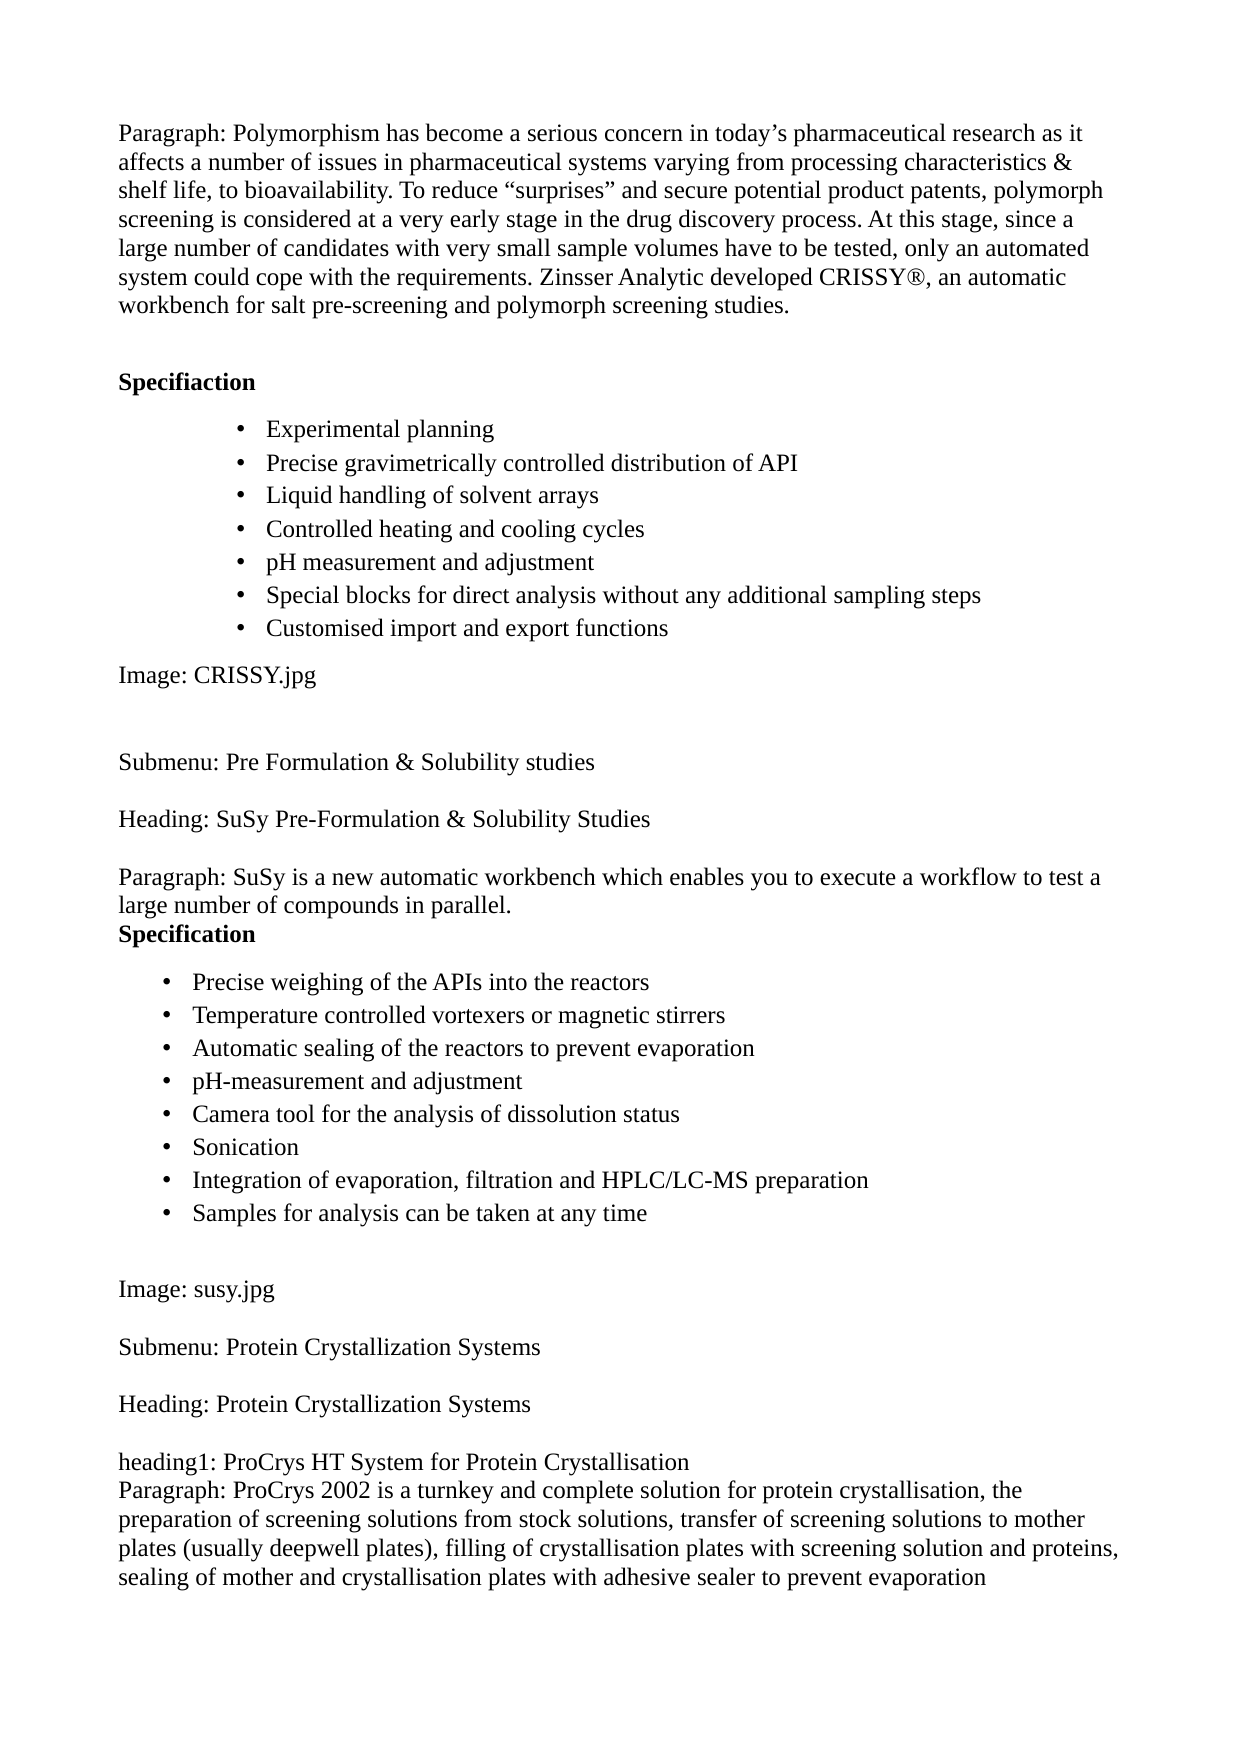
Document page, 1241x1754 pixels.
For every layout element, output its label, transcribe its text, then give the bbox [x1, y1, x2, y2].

list Precise weighing of the APIs into the reactors [162, 967, 1122, 995]
text Paragraph: SuSy is a new automatic workbench which enables you to execute a workflow to test a large number of compounds in parallel. [118, 862, 1122, 919]
text Submenu: Pre Formulation & Solubility studies [118, 747, 1122, 775]
list Automatic sealing of the reactors to prevent evaporation [162, 1033, 1122, 1061]
text Submenu: Protein Crystallization Systems [118, 1332, 1122, 1360]
list Precise gravimetrically controlled distribution of API [236, 448, 1122, 476]
list Camera tool for the analysis of dissolution status [162, 1099, 1122, 1127]
list Liquid handling of solvent arrays [236, 481, 1122, 509]
list Special blocks for direct analysis without any additional sampling steps [236, 580, 1122, 608]
list pH-measurement and adjustment [162, 1066, 1122, 1094]
list Samples for analysis can be taken at any time [162, 1198, 1122, 1227]
list Sonication [162, 1132, 1122, 1161]
text Specification [118, 919, 1122, 948]
text Image: CRISSY.jpg [118, 660, 1122, 689]
list Experimental planning [236, 414, 1122, 443]
text Image: susy.jpg [118, 1274, 1122, 1303]
list pH measurement and adjustment [236, 547, 1122, 575]
list Customised import and export functions [236, 613, 1122, 641]
text Heading: Protein Crystallization Systems [118, 1389, 1122, 1418]
text Heading: SuSy Pre-Formulation & Solubility Studies [118, 804, 1122, 833]
text Paragraph: Polymorphism has become a serious concern in today’s pharmaceutical research as it affects a number of issues in pharmaceutical systems varying from processing characteristics & shelf life, to bioavailability. To reduce “surprises” and secure potential product patents, polymorph screening is considered at a very early stage in the drug discovery process. At this stage, since a large number of candidates with very small sample volumes have to be tested, only an automated system could cope with the requirements. Zinsser Analytic developed CRISSY®, an automatic workbench for salt pre-screening and polymorph screening studies. [118, 118, 1122, 319]
list Controlled heating and cooling cycles [236, 514, 1122, 542]
text Paragraph: ProCrys 2002 is a turnkey and complete solution for protein crystallisation, the preparation of screening solutions from stock solutions, transfer of screening solutions to mother plates (usually deepwell plates), filling of crystallisation plates with screening solution and proteins, sealing of mother and crystallisation plates with adhesive sealer to prevent evaporation [118, 1475, 1122, 1590]
text Specifiaction [118, 367, 1122, 396]
list Integration of evaporation, filtration and HPLC/LC-MS preparation [162, 1165, 1122, 1193]
text heading1: ProCrys HT System for Protein Crystallisation [118, 1447, 1122, 1475]
list Temperature controlled vortexers or magnetic stirrers [162, 1000, 1122, 1028]
